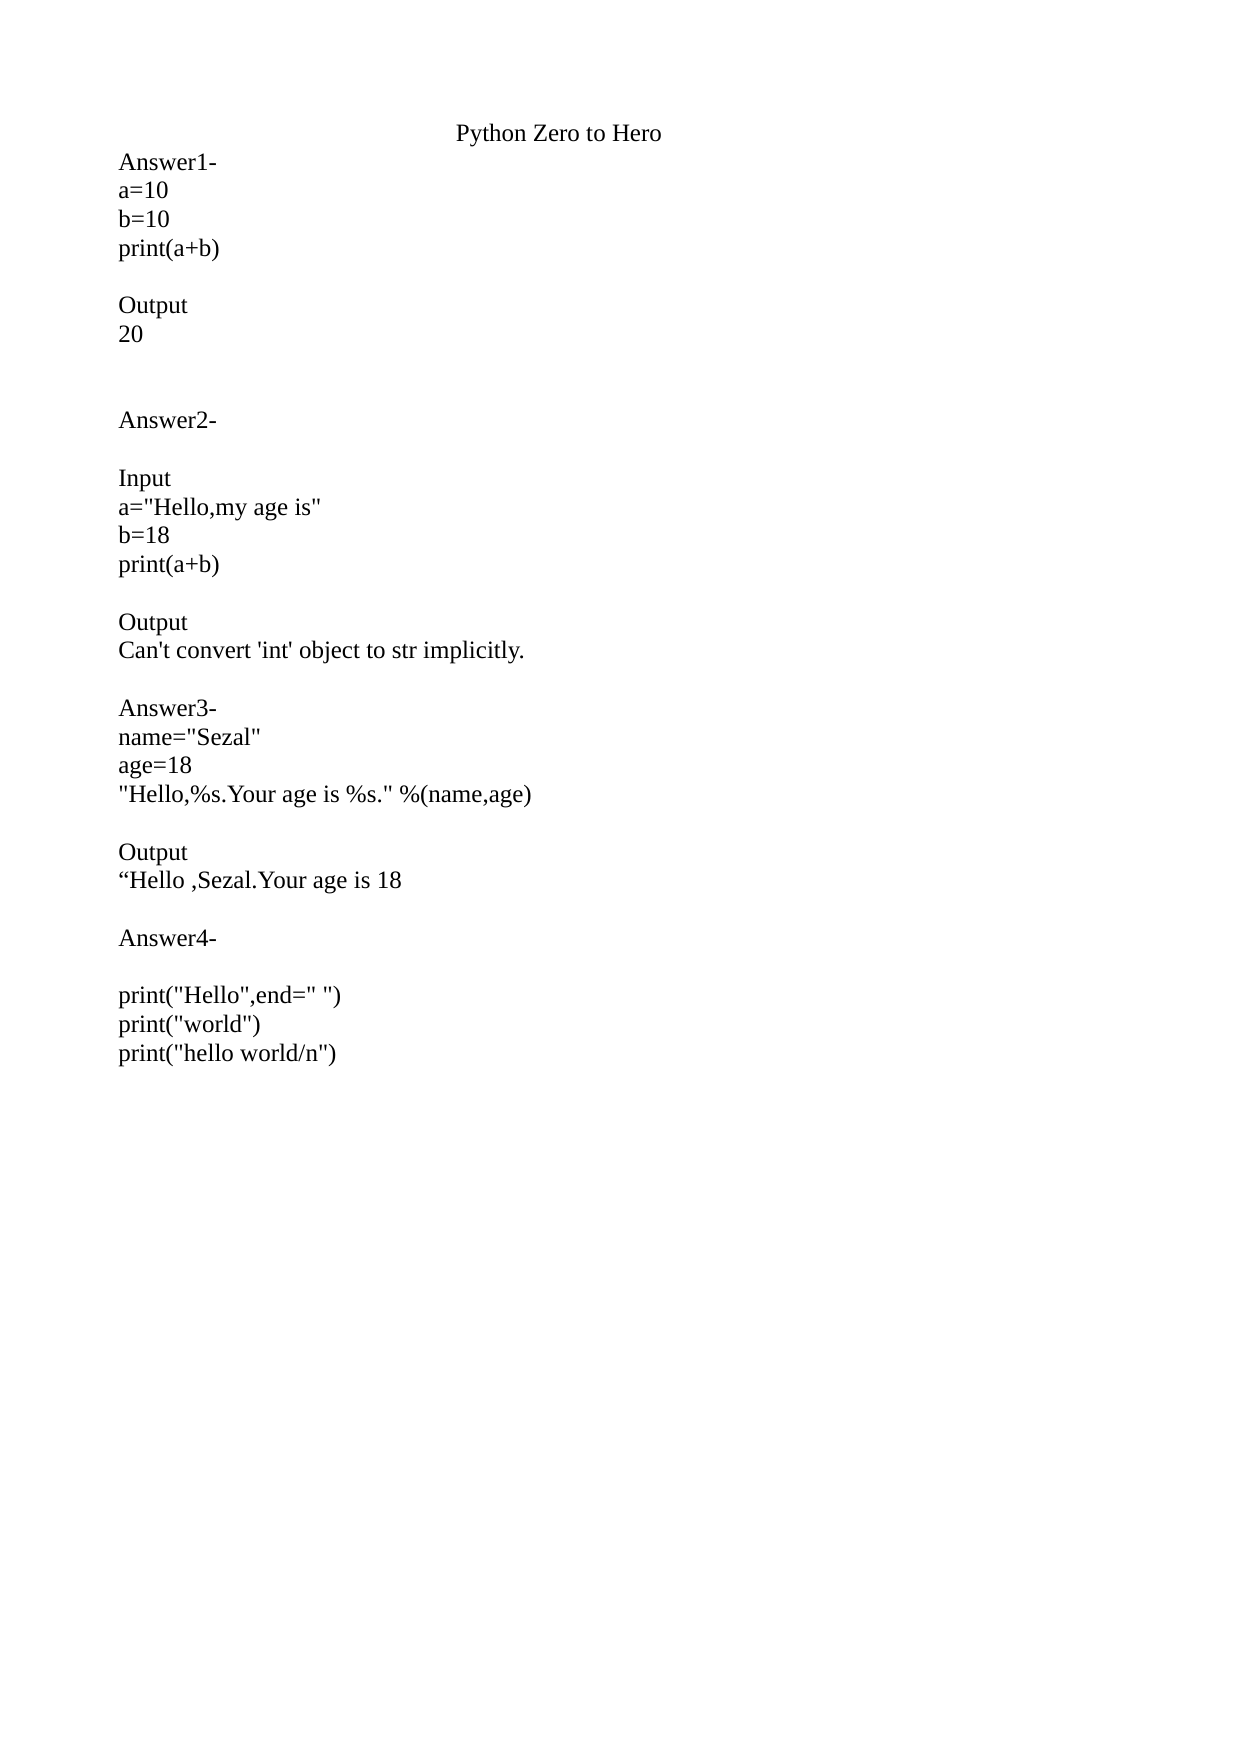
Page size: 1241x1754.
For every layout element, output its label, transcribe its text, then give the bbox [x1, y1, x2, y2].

text Output [118, 291, 1122, 319]
text print("Hello",end=" ") print("world") print("hello world/n") [118, 952, 1122, 1067]
text Python Zero to Hero [118, 118, 1122, 147]
text Output [118, 837, 1122, 866]
text Answer4- [118, 923, 1122, 952]
text Answer3- name="Sezal" age=18 "Hello,%s.Your age is %s." %(name,age) [118, 693, 1122, 808]
text Answer1- [118, 147, 1122, 176]
text Input [118, 463, 1122, 492]
text “Hello ,Sezal.Your age is 18 [118, 866, 1122, 894]
text a=10 b=10 print(a+b) [118, 176, 1122, 262]
text 20 [118, 319, 1122, 348]
text Output [118, 607, 1122, 636]
text Can't convert 'int' object to str implicitly. [118, 636, 1122, 693]
text Answer2- [118, 406, 1122, 434]
text a="Hello,my age is" b=18 print(a+b) [118, 492, 1122, 578]
